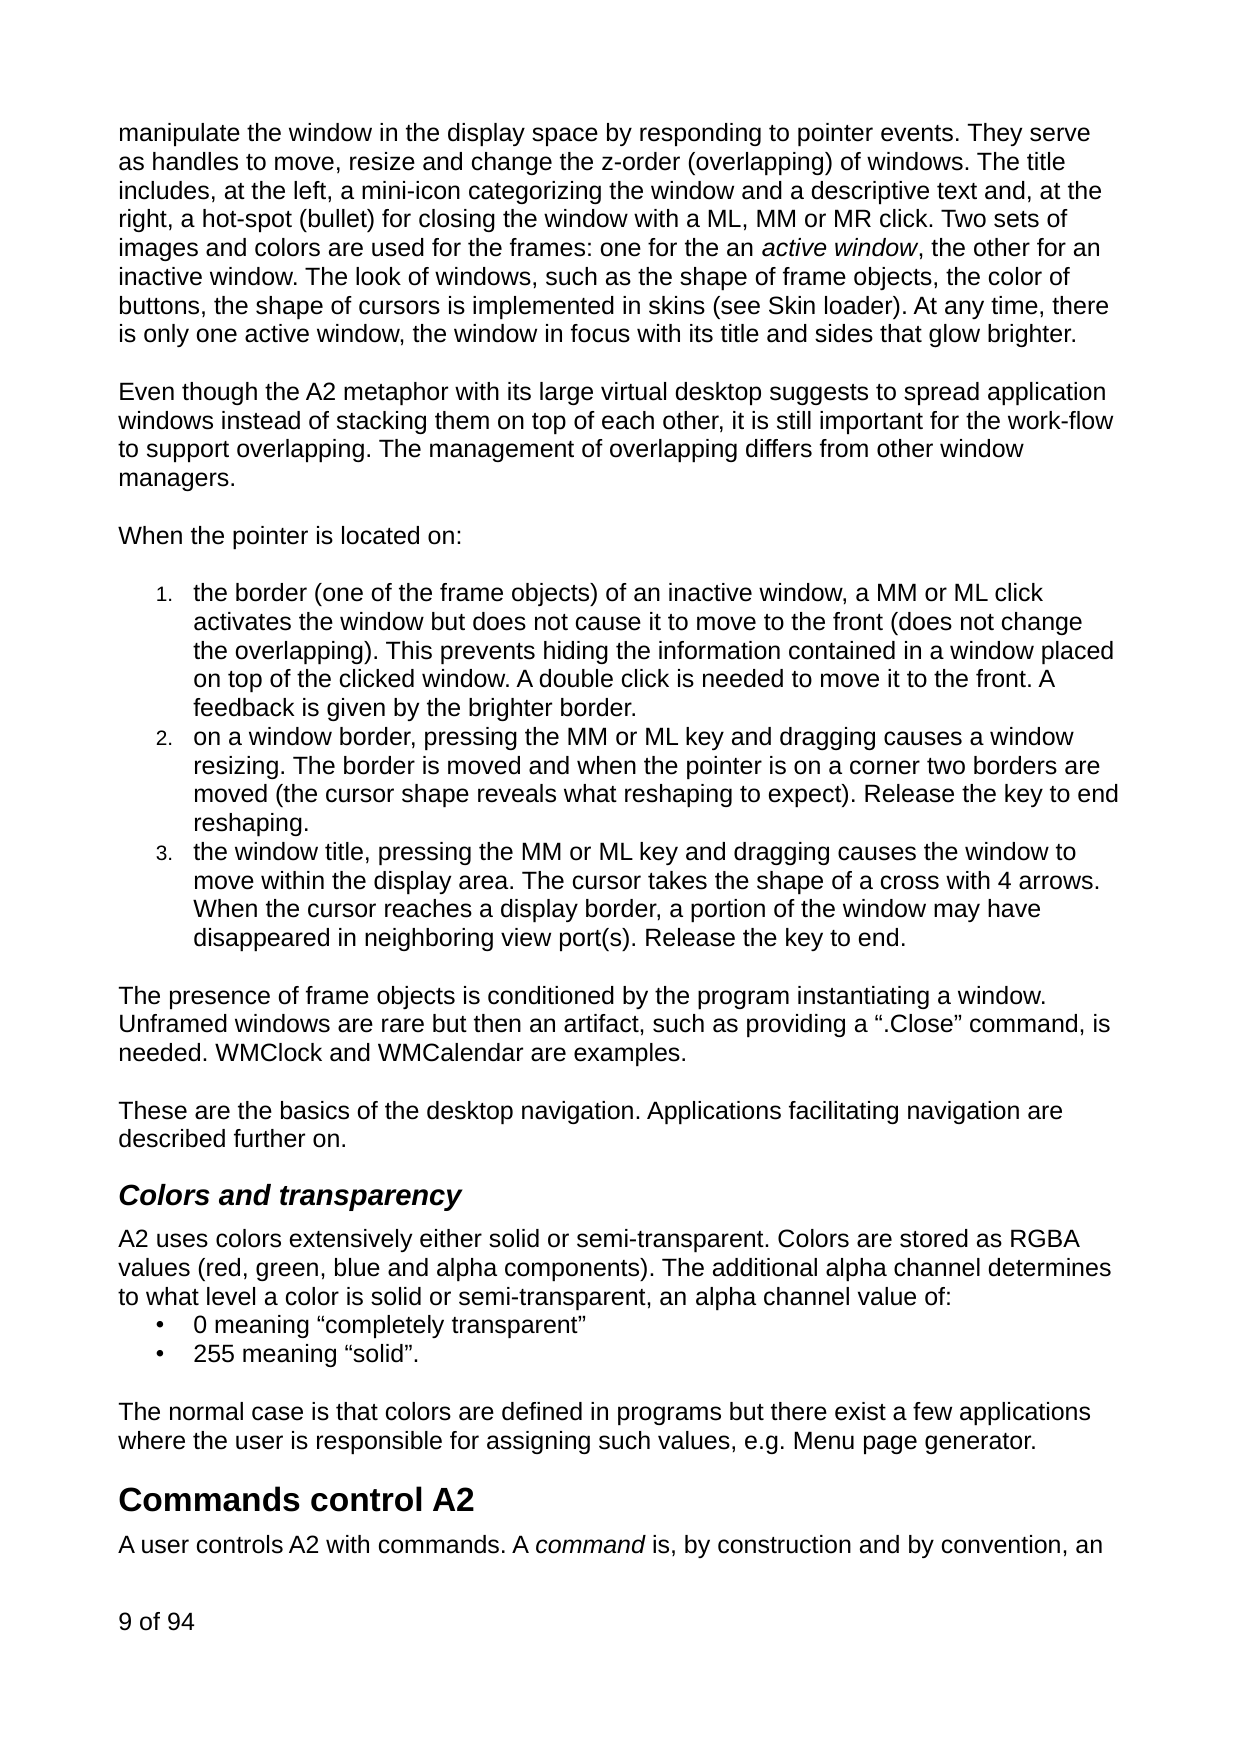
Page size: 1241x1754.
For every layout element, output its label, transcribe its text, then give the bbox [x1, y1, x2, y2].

text A2 uses colors extensively either solid or semi-transparent. Colors are stored as RGBA values (red, green, blue and alpha components). The additional alpha channel determines to what level a color is solid or semi-transparent, an alpha channel value of: [118, 1224, 1122, 1310]
list 255 meaning “solid”. [156, 1339, 1122, 1368]
text The presence of frame objects is conditioned by the program instantiating a window. Unframed windows are rare but then an artifact, such as providing a “.Close” command, is needed. WMClock and WMCalendar are examples. [118, 981, 1122, 1067]
list 0 meaning “completely transparent” [156, 1310, 1122, 1339]
text These are the basics of the desktop navigation. Applications facilitating navigation are described further on. [118, 1096, 1122, 1153]
list on a window border, pressing the MM or ML key and dragging causes a window resizing. The border is moved and when the pointer is on a corner two borders are moved (the cursor shape reveals what reshaping to expect). Release the key to end reshaping. [156, 722, 1122, 837]
text Even though the A2 metaphor with its large virtual desktop suggests to spread application windows instead of stacking them on top of each other, it is still important for the work-flow to support overlapping. The management of overlapping differs from other window managers. [118, 377, 1122, 492]
list the border (one of the frame objects) of an inactive window, a MM or ML click activates the window but does not cause it to move to the front (does not change the overlapping). This prevents hiding the information contained in a window placed on top of the clicked window. A double click is needed to move it to the front. A feedback is given by the brighter border. [156, 578, 1122, 722]
text manipulate the window in the display space by responding to pointer events. They serve as handles to move, resize and change the z-order (overlapping) of windows. The title includes, at the left, a mini-icon categorizing the window and a descriptive text and, at the right, a hot-spot (bullet) for closing the window with a ML, MM or MR click. Two sets of images and colors are used for the frames: one for the an active window, the other for an inactive window. The look of windows, such as the shape of frame objects, the color of buttons, the shape of cursors is implemented in skins (see Skin loader). At any time, there is only one active window, the window in focus with its title and sides that glow brighter. [118, 118, 1122, 348]
text When the pointer is located on: [118, 521, 1122, 549]
text The normal case is that colors are defined in programs but there exist a few applications where the user is responsible for assigning such values, e.g. Menu page generator. [118, 1397, 1122, 1454]
text A user controls A2 with commands. A command is, by construction and by convention, an [118, 1531, 1122, 1559]
subtitle Colors and transparency [118, 1178, 1122, 1212]
subtitle Commands control A2 [118, 1479, 1122, 1518]
list the window title, pressing the MM or ML key and dragging causes the window to move within the display area. The cursor takes the shape of a cross with 4 arrows. When the cursor reaches a display border, a portion of the window may have disappeared in neighboring view port(s). Release the key to end. [156, 837, 1122, 952]
